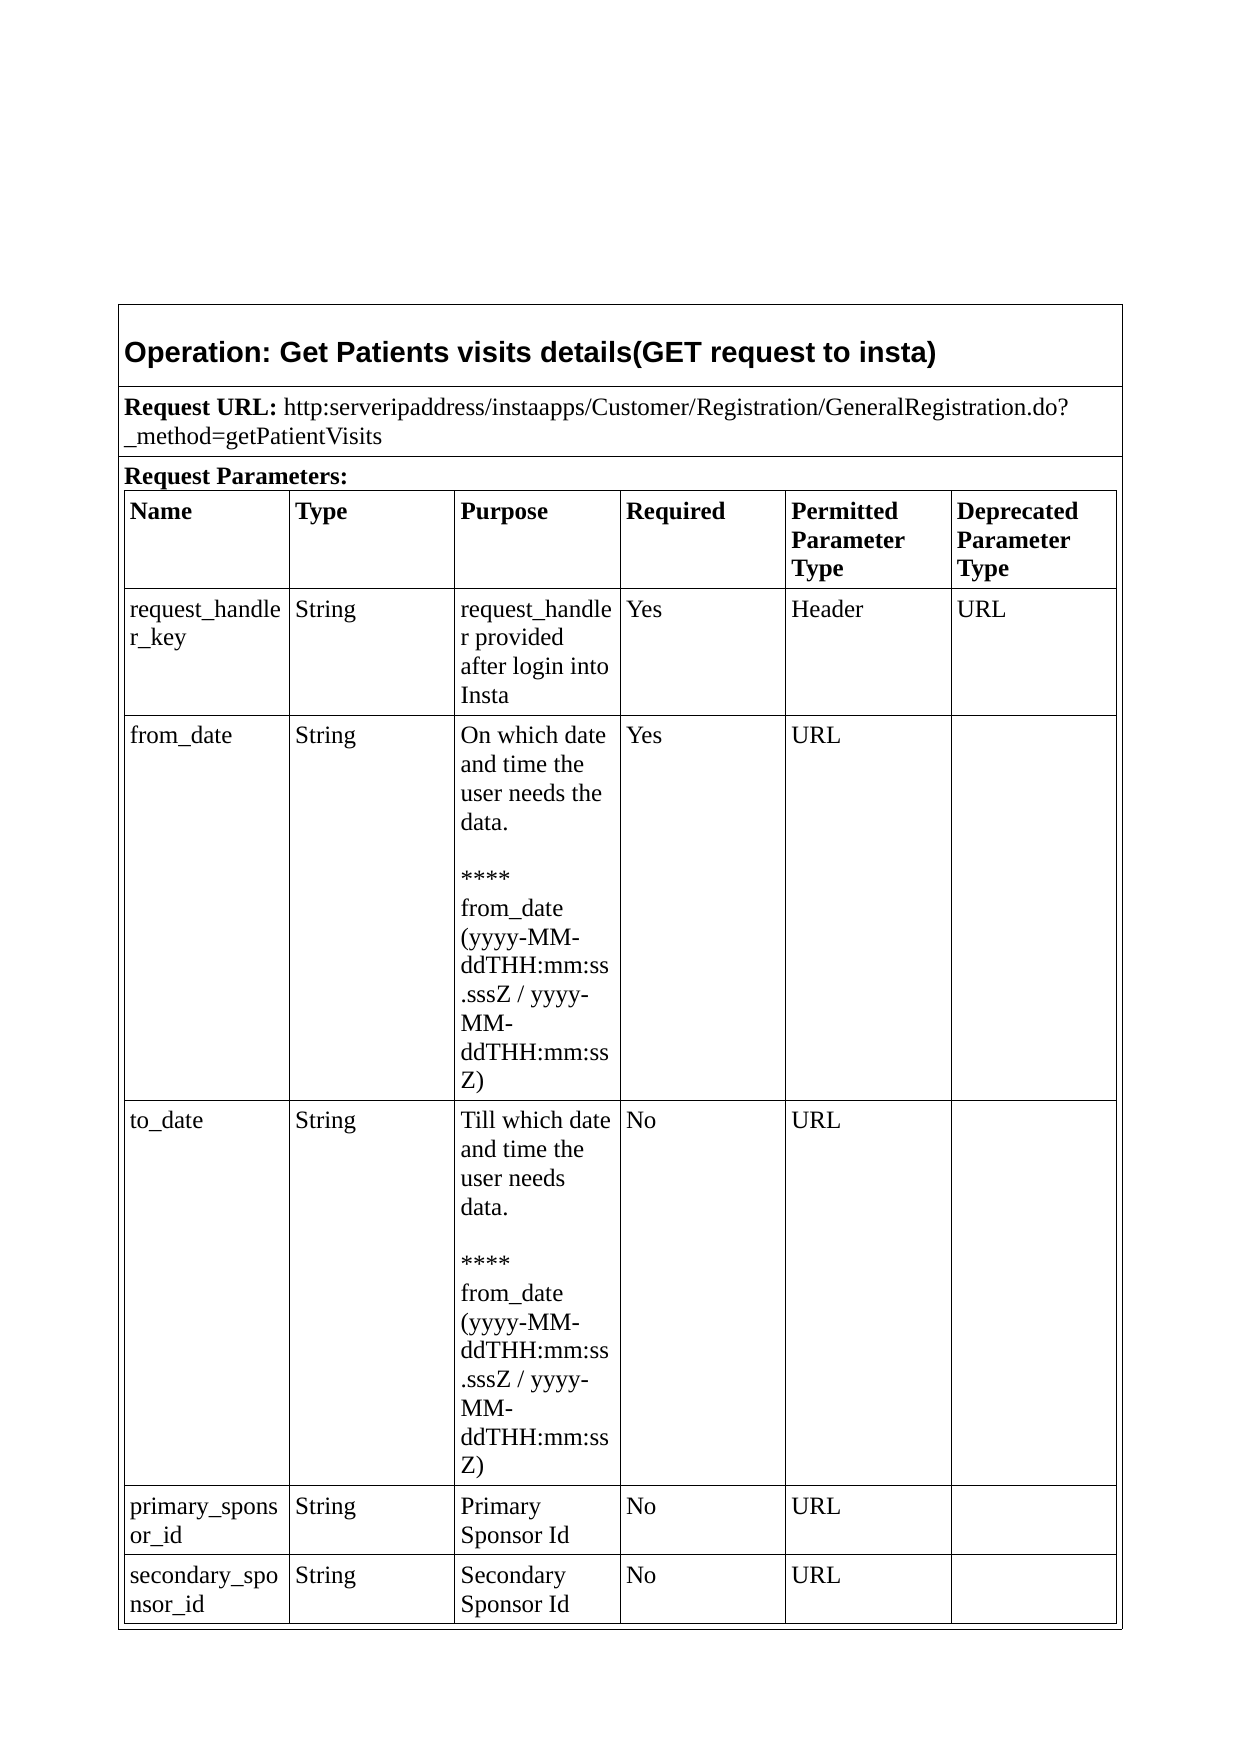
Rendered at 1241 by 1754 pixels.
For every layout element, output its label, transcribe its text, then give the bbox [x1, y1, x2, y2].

table_cell Request Parameters: [119, 457, 1122, 1629]
table_cell String [290, 716, 454, 1100]
table_cell request_handler provided after login into Insta [455, 589, 620, 714]
table_cell No [621, 1555, 785, 1623]
table_cell Header [786, 589, 951, 714]
table_cell No [621, 1101, 785, 1485]
table_cell Secondary Sponsor Id [455, 1555, 620, 1623]
table_cell Request URL: http:serveripaddress/instaapps/Customer/Registration/GeneralRegistration.do?_method=getPatientVisits [119, 387, 1122, 456]
table_cell Till which date and time the user needs data. **** from_date (yyyy-MM-ddTHH:mm:ss.sssZ / yyyy-MM-ddTHH:mm:ssZ) [455, 1101, 620, 1485]
table_cell String [290, 1486, 454, 1554]
table_cell URL [786, 716, 951, 1100]
table_cell No [621, 1486, 785, 1554]
table_header Type [290, 491, 454, 588]
table_cell Primary Sponsor Id [455, 1486, 620, 1554]
table_header Purpose [455, 491, 620, 588]
table_cell Yes [621, 589, 785, 714]
table_header Permitted Parameter Type [786, 491, 951, 588]
table_cell primary_sponsor_id [125, 1486, 289, 1554]
table_header Deprecated Parameter Type [952, 491, 1116, 588]
table_cell URL [952, 589, 1116, 714]
table_cell [952, 1486, 1116, 1554]
table_cell from_date [125, 716, 289, 1100]
table_cell URL [786, 1101, 951, 1485]
table_cell String [290, 1101, 454, 1485]
table_header Name [125, 491, 289, 588]
table_cell String [290, 589, 454, 714]
table_cell [952, 1101, 1116, 1485]
table_cell URL [786, 1486, 951, 1554]
table_cell String [290, 1555, 454, 1623]
table_cell [952, 1555, 1116, 1623]
table_header Operation: Get Patients visits details(GET request to insta) [119, 305, 1122, 386]
table_cell On which date and time the user needs the data. **** from_date (yyyy-MM-ddTHH:mm:ss.sssZ / yyyy-MM-ddTHH:mm:ssZ) [455, 716, 620, 1100]
table_cell secondary_sponsor_id [125, 1555, 289, 1623]
table_header Required [621, 491, 785, 588]
table_cell to_date [125, 1101, 289, 1485]
table_cell URL [786, 1555, 951, 1623]
table_cell request_handler_key [125, 589, 289, 714]
table_cell Yes [621, 716, 785, 1100]
table_cell [952, 716, 1116, 1100]
